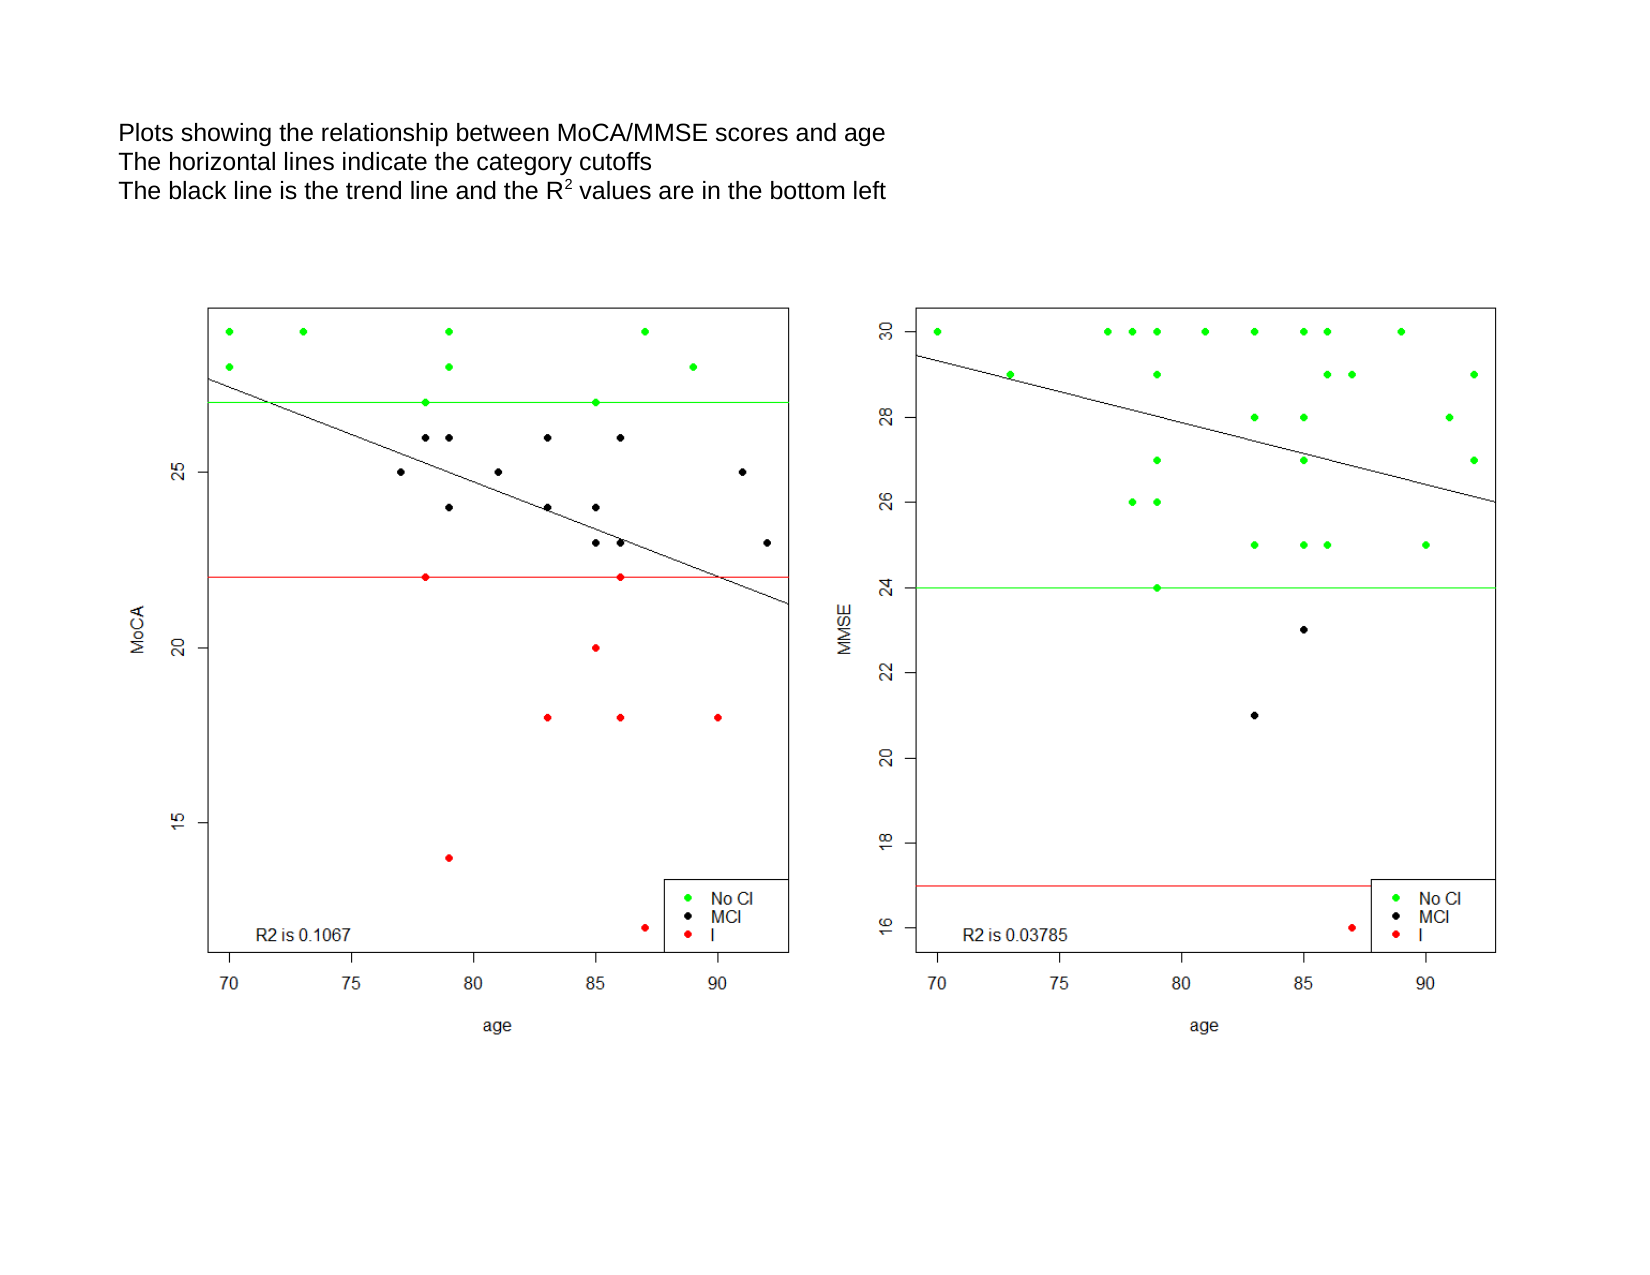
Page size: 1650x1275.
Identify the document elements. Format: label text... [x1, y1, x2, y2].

text The black line is the trend line and the R2 values are in the bottom left [118, 176, 1532, 204]
picture [124, 225, 1539, 1057]
text Plots showing the relationship between MoCA/MMSE scores and age [118, 118, 1532, 147]
text The horizontal lines indicate the category cutoffs [118, 147, 1532, 176]
